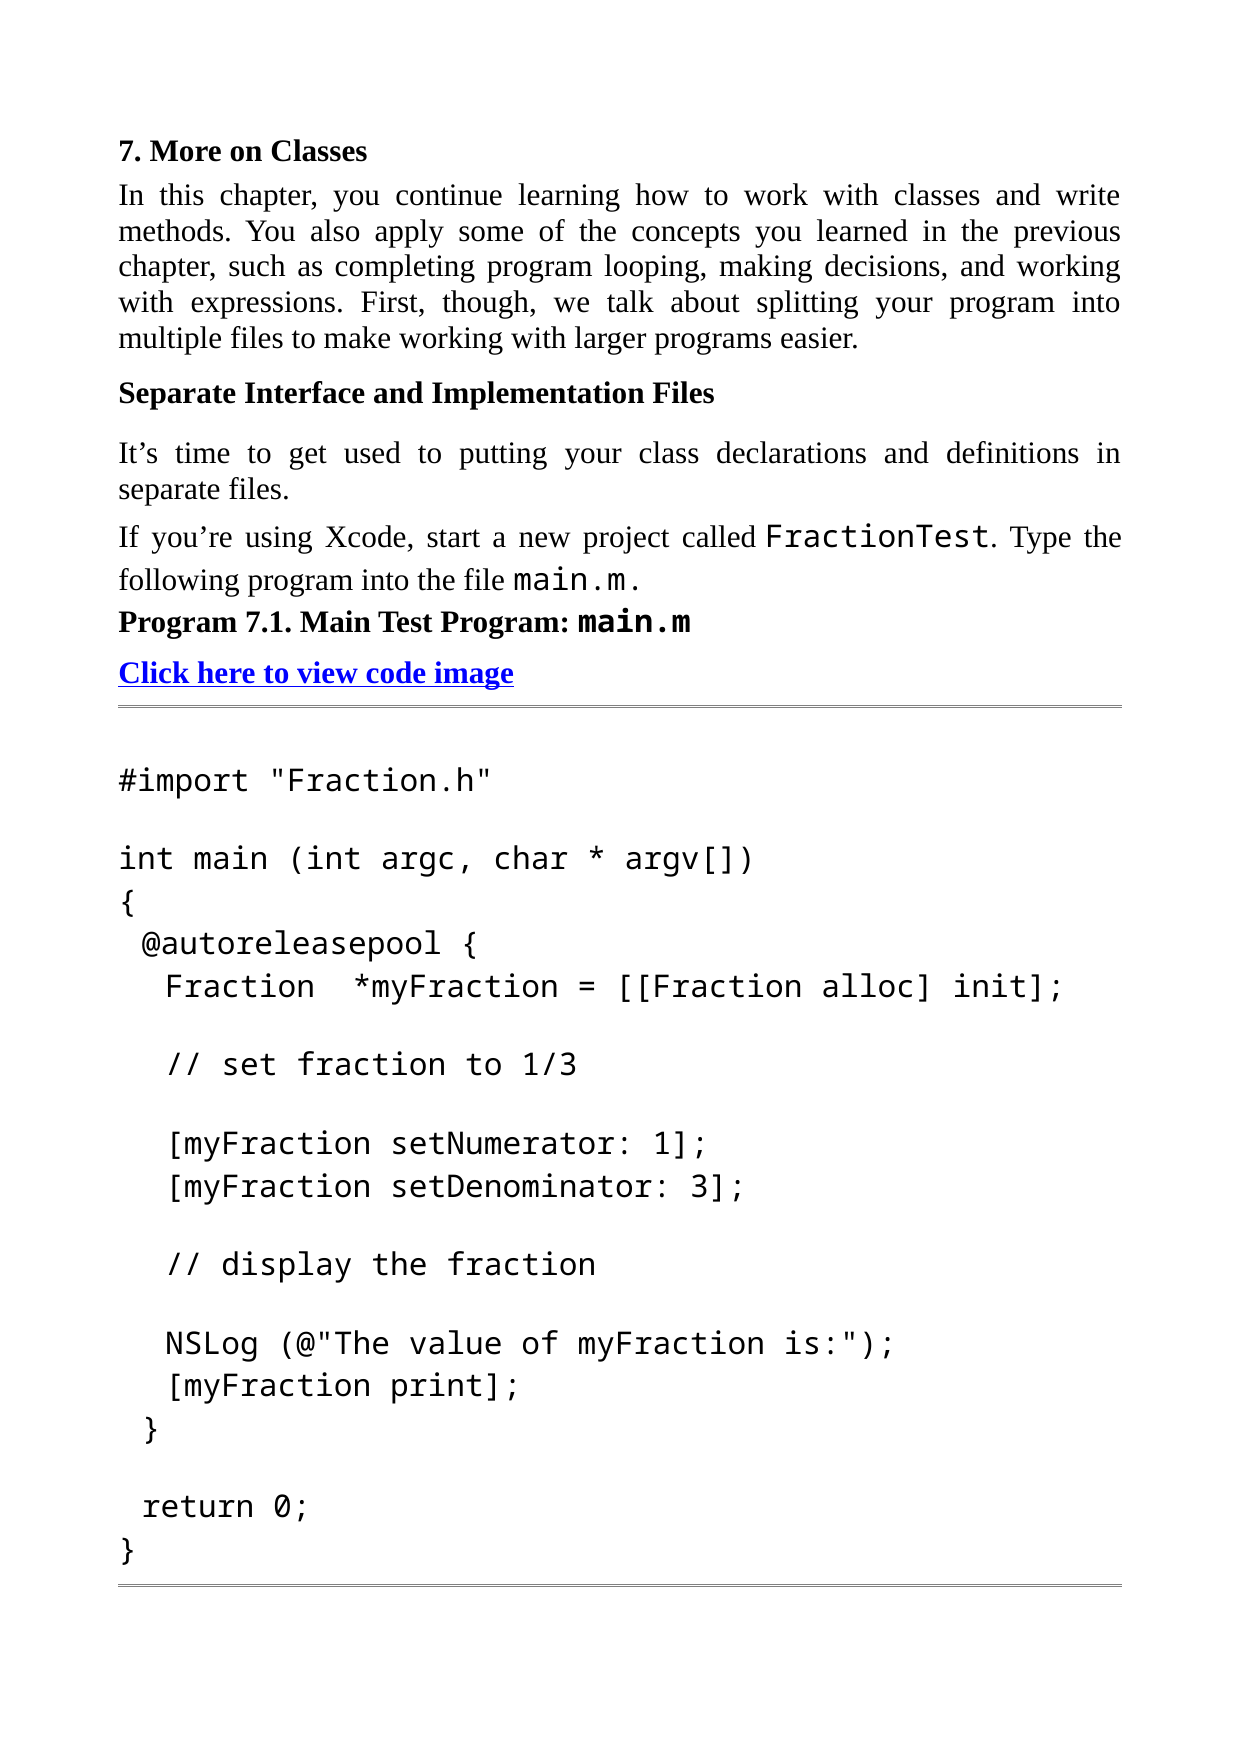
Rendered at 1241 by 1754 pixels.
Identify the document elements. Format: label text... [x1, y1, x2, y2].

text 7. More on Classes [118, 133, 1122, 169]
text In this chapter, you continue learning how to work with classes and write methods. You also apply some of the concepts you learned in the previous chapter, such as completing program looping, making decisions, and working with expressions. First, though, we talk about splitting your program into multiple files to make working with larger programs easier. [118, 176, 1122, 356]
text Click here to view code image [118, 654, 1122, 691]
text If you’re using Xcode, start a new project called FractionTest. Type the following program into the file main.m. [118, 514, 1122, 599]
text Program 7.1. Main Test Program: main.m [118, 599, 1122, 642]
text Separate Interface and Implementation Files [118, 374, 1122, 410]
text #import "Fraction.h" int main (int argc, char * argv[]) { @autoreleasepool { Fraction *myFraction = [[Fraction alloc] init]; // set fraction to 1/3 [myFraction setNumerator: 1]; [myFraction setDenominator: 3]; // display the fraction NSLog (@"The value of myFraction is:"); [myFraction print]; } return 0; } [118, 757, 1122, 1569]
text It’s time to get used to putting your class declarations and definitions in separate files. [118, 434, 1122, 506]
